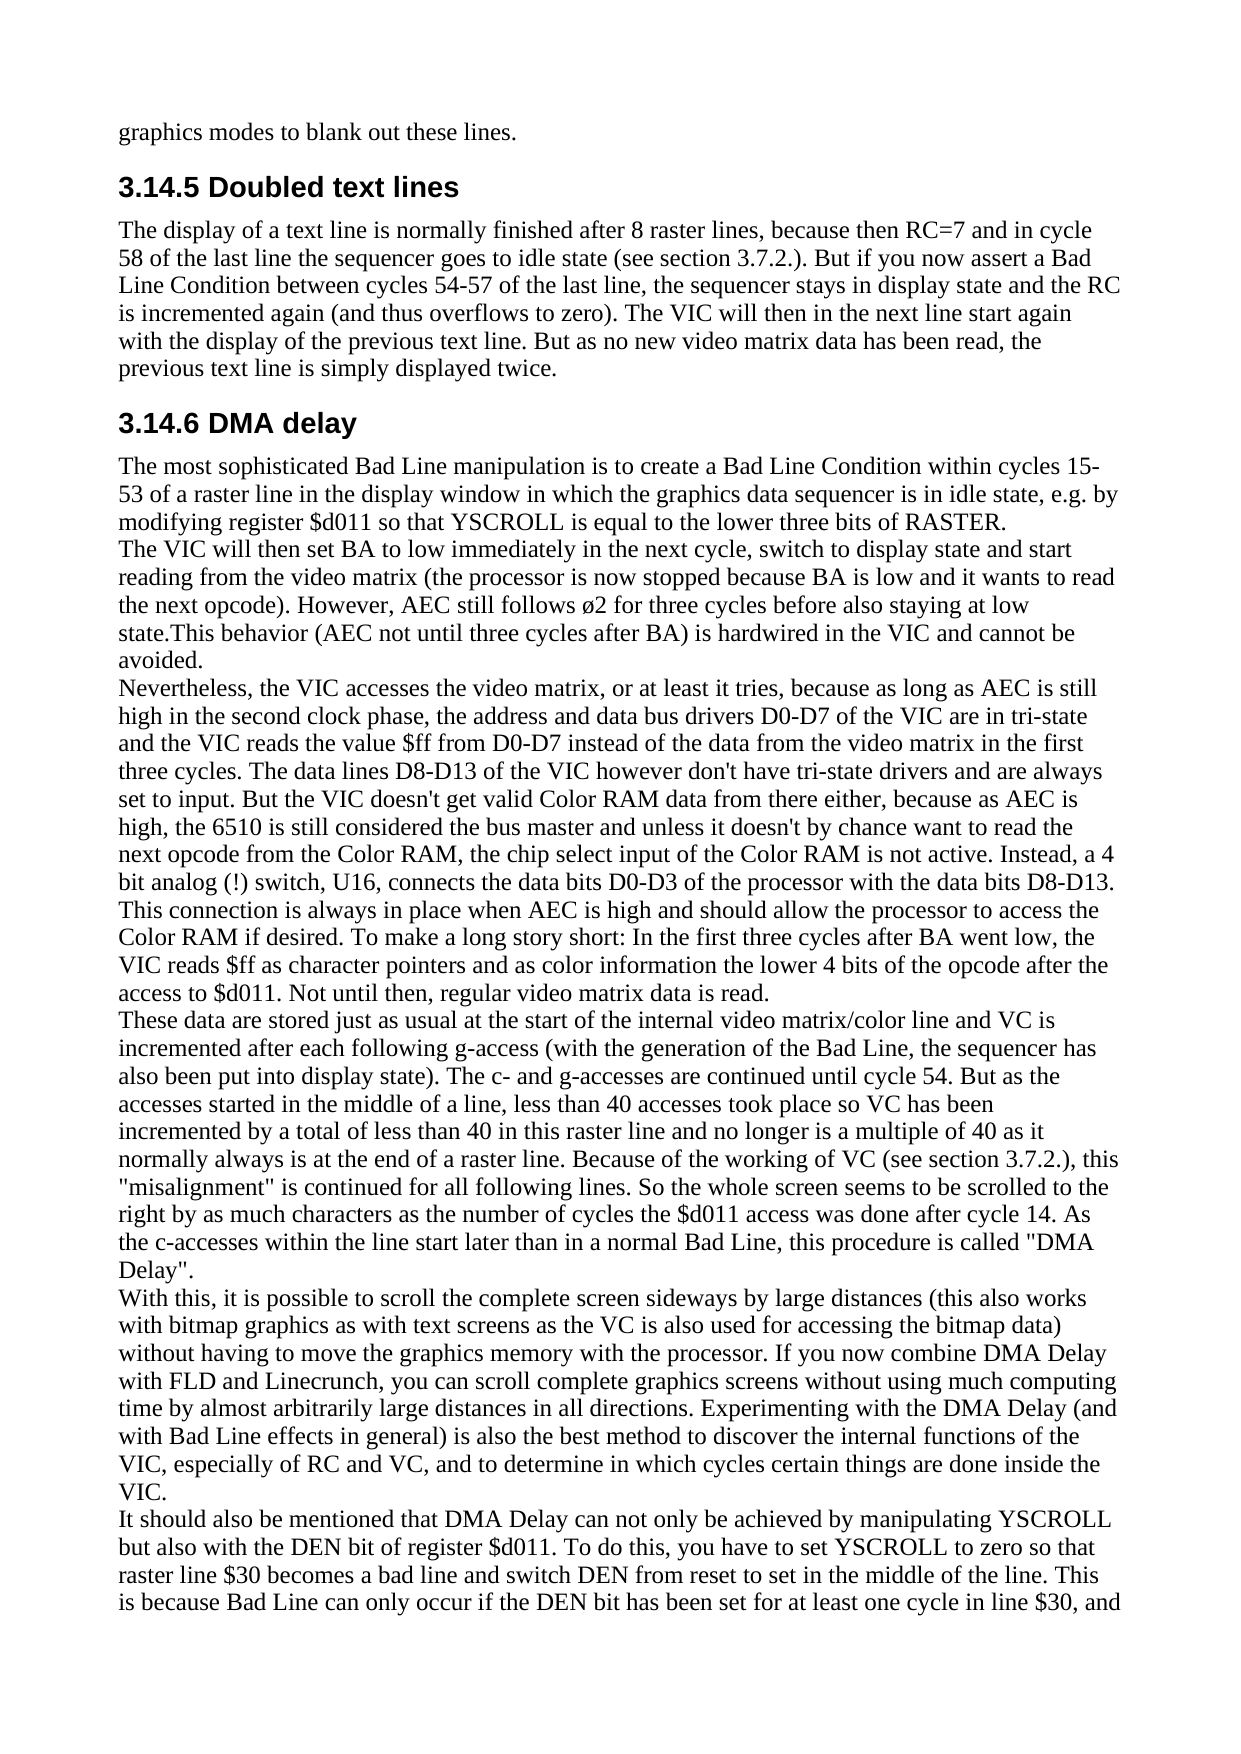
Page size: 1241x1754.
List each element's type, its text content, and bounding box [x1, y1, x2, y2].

text The display of a text line is normally finished after 8 raster lines, because then RC=7 and in cycle 58 of the last line the sequencer goes to idle state (see section 3.7.2.). But if you now assert a Bad Line Condition between cycles 54-57 of the last line, the sequencer stays in display state and the RC is incremented again (and thus overflows to zero). The VIC will then in the next line start again with the display of the previous text line. But as no new video matrix data has been read, the previous text line is simply displayed twice. [118, 216, 1122, 382]
text The most sophisticated Bad Line manipulation is to create a Bad Line Condition within cycles 15-53 of a raster line in the display window in which the graphics data sequencer is in idle state, e.g. by modifying register $d011 so that YSCROLL is equal to the lower three bits of RASTER. [118, 452, 1122, 536]
subtitle DMA delay [118, 407, 1122, 440]
text The VIC will then set BA to low immediately in the next cycle, switch to display state and start reading from the video matrix (the processor is now stopped because BA is low and it wants to read the next opcode). However, AEC still follows ø2 for three cycles before also staying at low state.This behavior (AEC not until three cycles after BA) is hardwired in the VIC and cannot be avoided. [118, 536, 1122, 674]
text With this, it is possible to scroll the complete screen sideways by large distances (this also works with bitmap graphics as with text screens as the VC is also used for accessing the bitmap data) without having to move the graphics memory with the processor. If you now combine DMA Delay with FLD and Linecrunch, you can scroll complete graphics screens without using much computing time by almost arbitrarily large distances in all directions. Experimenting with the DMA Delay (and with Bad Line effects in general) is also the best method to discover the internal functions of the VIC, especially of RC and VC, and to determine in which cycles certain things are done inside the VIC. [118, 1284, 1122, 1505]
text graphics modes to blank out these lines. [118, 118, 1122, 146]
text These data are stored just as usual at the start of the internal video matrix/color line and VC is incremented after each following g-access (with the generation of the Bad Line, the sequencer has also been put into display state). The c- and g-accesses are continued until cycle 54. But as the accesses started in the middle of a line, less than 40 accesses took place so VC has been incremented by a total of less than 40 in this raster line and no longer is a multiple of 40 as it normally always is at the end of a raster line. Because of the working of VC (see section 3.7.2.), this "misalignment" is continued for all following lines. So the whole screen seems to be scrolled to the right by as much characters as the number of cycles the $d011 access was done after cycle 14. As the c-accesses within the line start later than in a normal Bad Line, this procedure is called "DMA Delay". [118, 1007, 1122, 1284]
text It should also be mentioned that DMA Delay can not only be achieved by manipulating YSCROLL but also with the DEN bit of register $d011. To do this, you have to set YSCROLL to zero so that raster line $30 becomes a bad line and switch DEN from reset to set in the middle of the line. This is because Bad Line can only occur if the DEN bit has been set for at least one cycle in line $30, and [118, 1505, 1122, 1616]
text Nevertheless, the VIC accesses the video matrix, or at least it tries, because as long as AEC is still high in the second clock phase, the address and data bus drivers D0-D7 of the VIC are in tri-state and the VIC reads the value $ff from D0-D7 instead of the data from the video matrix in the first three cycles. The data lines D8-D13 of the VIC however don't have tri-state drivers and are always set to input. But the VIC doesn't get valid Color RAM data from there either, because as AEC is high, the 6510 is still considered the bus master and unless it doesn't by chance want to read the next opcode from the Color RAM, the chip select input of the Color RAM is not active. Instead, a 4 bit analog (!) switch, U16, connects the data bits D0-D3 of the processor with the data bits D8-D13. This connection is always in place when AEC is high and should allow the processor to access the Color RAM if desired. To make a long story short: In the first three cycles after BA went low, the VIC reads $ff as character pointers and as color information the lower 4 bits of the opcode after the access to $d011. Not until then, regular video matrix data is read. [118, 674, 1122, 1007]
subtitle Doubled text lines [118, 171, 1122, 203]
